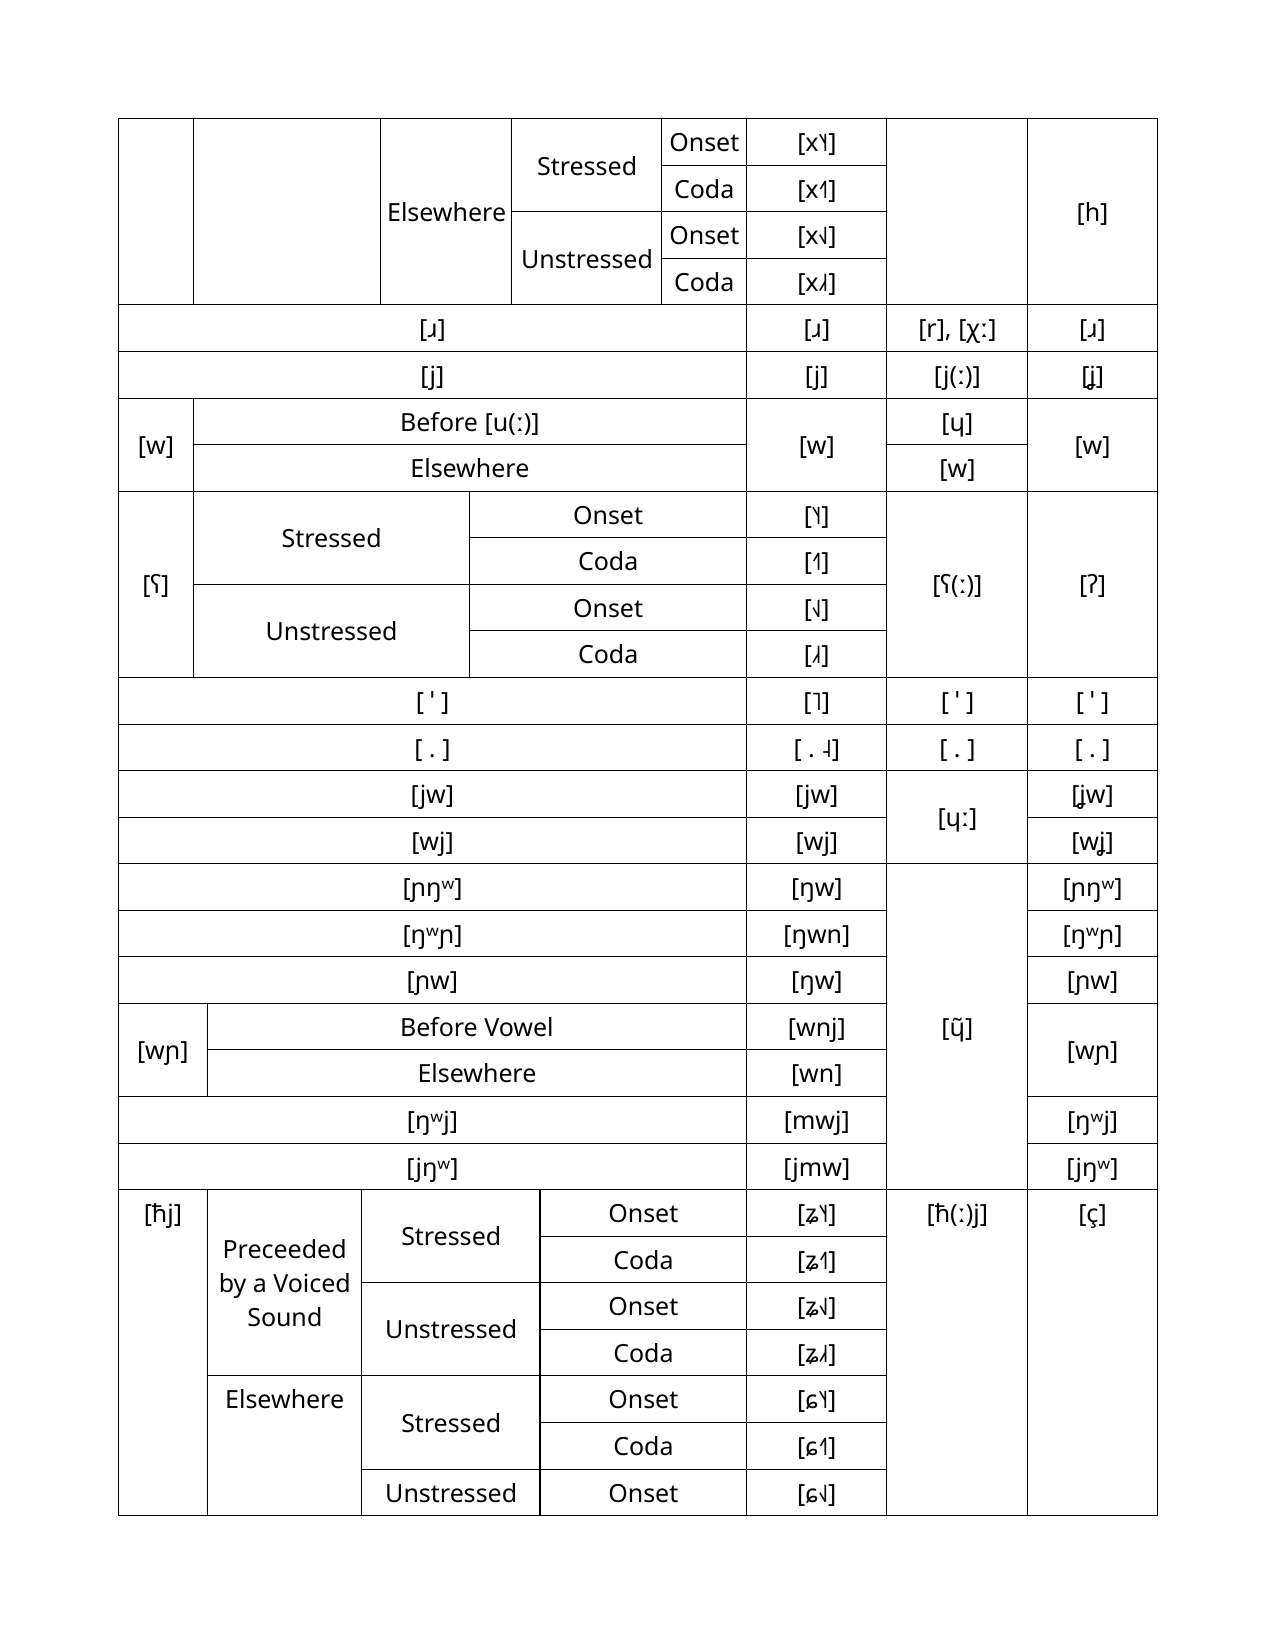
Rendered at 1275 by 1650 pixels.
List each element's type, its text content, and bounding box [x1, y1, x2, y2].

table_cell Coda [470, 538, 746, 584]
table_cell [ʑ˥˧] [747, 1190, 886, 1236]
table_cell Onset [541, 1470, 746, 1515]
table_cell Elsewhere [208, 1050, 746, 1096]
table_cell [ʕ(ː)] [887, 492, 1027, 677]
table_cell [ɲw] [119, 957, 746, 1003]
table_cell Elsewhere [381, 119, 511, 304]
table_cell [119, 119, 193, 304]
table_cell Onset [541, 1190, 746, 1236]
table_cell [wn] [747, 1050, 886, 1096]
table_cell Stressed [512, 119, 661, 211]
table_cell Coda [541, 1423, 746, 1468]
table_cell Unstressed [362, 1283, 539, 1375]
table_cell [887, 119, 1027, 304]
table_cell [˧˥] [747, 538, 886, 584]
table_cell [ . ˨] [747, 725, 886, 770]
table_cell [ . ] [1028, 725, 1157, 770]
table_cell [wj] [747, 818, 886, 863]
table_cell [ŋʷɲ] [1028, 911, 1157, 956]
table_cell [w] [119, 399, 193, 491]
table_cell [jw] [119, 771, 746, 817]
table_cell [x˧˩] [747, 212, 886, 258]
table_cell [˥˧] [747, 492, 886, 537]
table_cell [˩˧] [747, 631, 886, 677]
table_cell [wʝ] [1028, 818, 1157, 863]
table_cell [wnj] [747, 1004, 886, 1049]
table_cell Unstressed [194, 585, 469, 677]
table_cell [ . ] [119, 725, 746, 770]
table_cell [ŋʷj] [119, 1097, 746, 1142]
table_cell Before [u(ː)] [194, 399, 746, 444]
table_cell [ŋʷɲ] [119, 911, 746, 956]
table_cell [ʝ] [1028, 352, 1157, 397]
table_cell [ɥ] [887, 399, 1027, 444]
table_cell [ɕ˥˧] [747, 1376, 886, 1422]
table_cell Coda [662, 166, 746, 211]
table_cell [ɲŋʷ] [119, 864, 746, 910]
table_cell [wɲ] [119, 1004, 207, 1096]
table_cell Stressed [362, 1190, 539, 1282]
table_cell [˧˩] [747, 585, 886, 630]
table_cell [j(ː)] [887, 352, 1027, 397]
table_cell Elsewhere [208, 1376, 361, 1515]
table_cell [w] [747, 399, 886, 491]
table_cell [ħ(ː)j] [887, 1190, 1027, 1515]
table_cell [w] [887, 445, 1027, 491]
table_cell [194, 119, 380, 304]
table_cell [ɥː] [887, 771, 1027, 863]
table_cell Before Vowel [208, 1004, 746, 1049]
table_cell Coda [541, 1330, 746, 1375]
table_cell [ʔ] [1028, 492, 1157, 677]
table_cell [ɥ̃] [887, 864, 1027, 1189]
table_cell [mwj] [747, 1097, 886, 1142]
table_cell Onset [541, 1283, 746, 1329]
table_cell Unstressed [362, 1470, 539, 1515]
table_cell Coda [541, 1237, 746, 1282]
table_cell [˥] [747, 678, 886, 723]
table_cell [h] [1028, 119, 1157, 304]
table_cell Onset [662, 212, 746, 258]
table_cell [ɲw] [1028, 957, 1157, 1003]
table_cell [x˩˧] [747, 259, 886, 304]
table_cell [ɕ˧˩] [747, 1470, 886, 1515]
table_cell [x˧˥] [747, 166, 886, 211]
table_cell Stressed [362, 1376, 539, 1468]
table_cell [wɲ] [1028, 1004, 1157, 1096]
table_cell Onset [470, 492, 746, 537]
table_cell [ ˈ ] [119, 678, 746, 723]
table_cell [ŋʷj] [1028, 1097, 1157, 1142]
table_cell [ʕ] [119, 492, 193, 677]
table_cell Onset [470, 585, 746, 630]
table_cell [ɕ˧˥] [747, 1423, 886, 1468]
table_cell [ç] [1028, 1190, 1157, 1515]
table_cell [r], [χː] [887, 305, 1027, 351]
table_cell [ŋw] [747, 957, 886, 1003]
table_cell [j] [119, 352, 746, 397]
table_cell [x˥˧] [747, 119, 886, 165]
table_cell Onset [662, 119, 746, 165]
table_cell Coda [662, 259, 746, 304]
table_cell [ɲŋʷ] [1028, 864, 1157, 910]
table_cell [ŋwn] [747, 911, 886, 956]
table_cell [w] [1028, 399, 1157, 491]
table_cell [ħj] [119, 1190, 207, 1515]
table_cell [ʝw] [1028, 771, 1157, 817]
table_cell [ ˈ ] [1028, 678, 1157, 723]
table_cell Coda [470, 631, 746, 677]
table_cell Unstressed [512, 212, 661, 304]
table_cell [wj] [119, 818, 746, 863]
table_cell [j] [747, 352, 886, 397]
table_cell [ʑ˧˥] [747, 1237, 886, 1282]
table_cell Onset [541, 1376, 746, 1422]
table_cell [jw] [747, 771, 886, 817]
table_cell [ɹ] [119, 305, 746, 351]
table_cell [jŋʷ] [1028, 1144, 1157, 1189]
table_cell [ʑ˩˧] [747, 1330, 886, 1375]
table_cell [ . ] [887, 725, 1027, 770]
table_cell Elsewhere [194, 445, 746, 491]
table_cell [ʑ˧˩] [747, 1283, 886, 1329]
table_cell [ɹ] [747, 305, 886, 351]
table_cell [ɹ] [1028, 305, 1157, 351]
table_cell [jmw] [747, 1144, 886, 1189]
table_cell Preceeded by a Voiced Sound [208, 1190, 361, 1375]
table_cell [ ˈ ] [887, 678, 1027, 723]
table_cell [jŋʷ] [119, 1144, 746, 1189]
table_cell Stressed [194, 492, 469, 584]
table_cell [ŋw] [747, 864, 886, 910]
